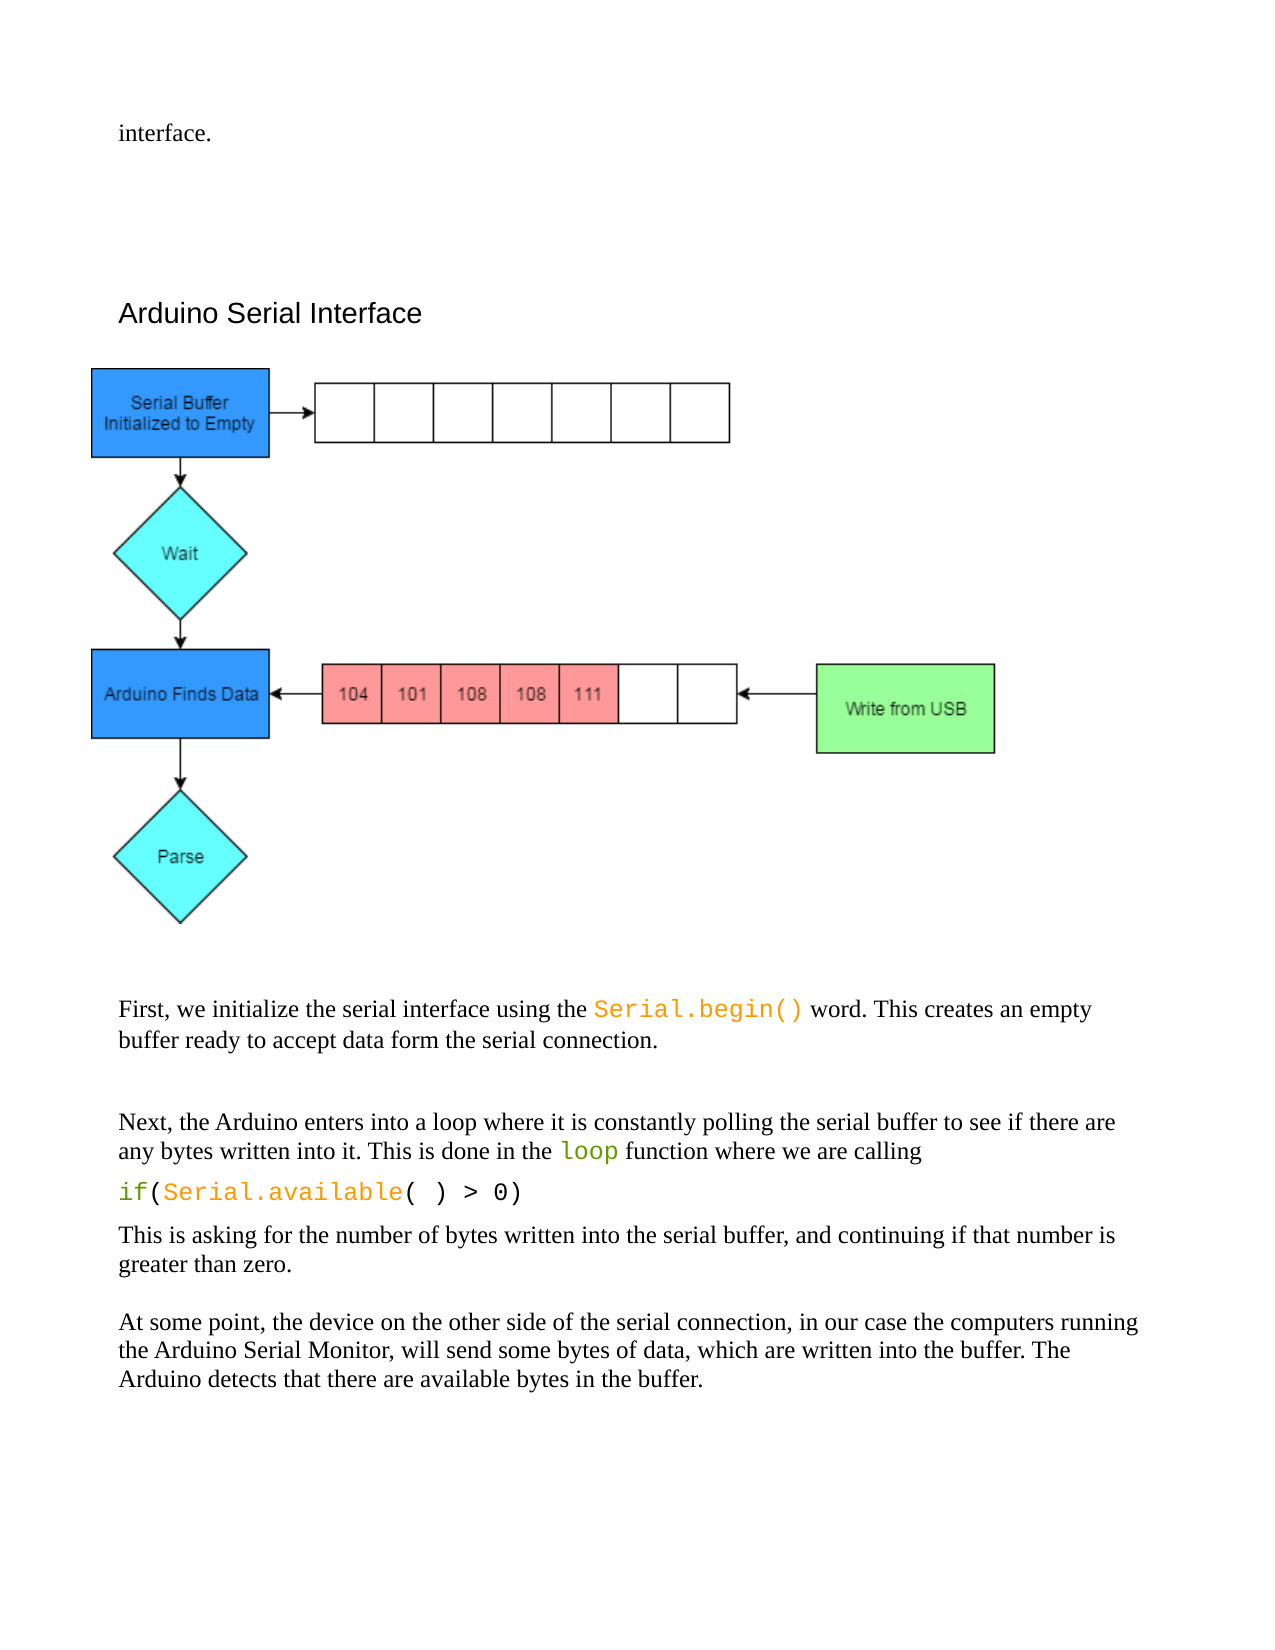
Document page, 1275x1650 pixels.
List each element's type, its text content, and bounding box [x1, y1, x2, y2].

text This is asking for the number of bytes written into the serial buffer, and continuing if that number is greater than zero. At some point, the device on the other side of the serial connection, in our case the computers running the Arduino Serial Monitor, will send some bytes of data, which are written into the buffer. The Arduino detects that there are available bytes in the buffer. [118, 1220, 1157, 1450]
subtitle Arduino Serial Interface [118, 296, 1157, 363]
text First, we initialize the serial interface using the Serial.begin() word. This creates an empty buffer ready to accept data form the serial connection. [118, 994, 1157, 1054]
text interface. [118, 118, 1157, 147]
text Next, the Arduino enters into a loop where it is constantly polling the serial buffer to see if there are any bytes written into it. This is done in the loop function where we are calling [118, 1107, 1157, 1167]
text if(Serial.available( ) > 0) [118, 1179, 1157, 1208]
